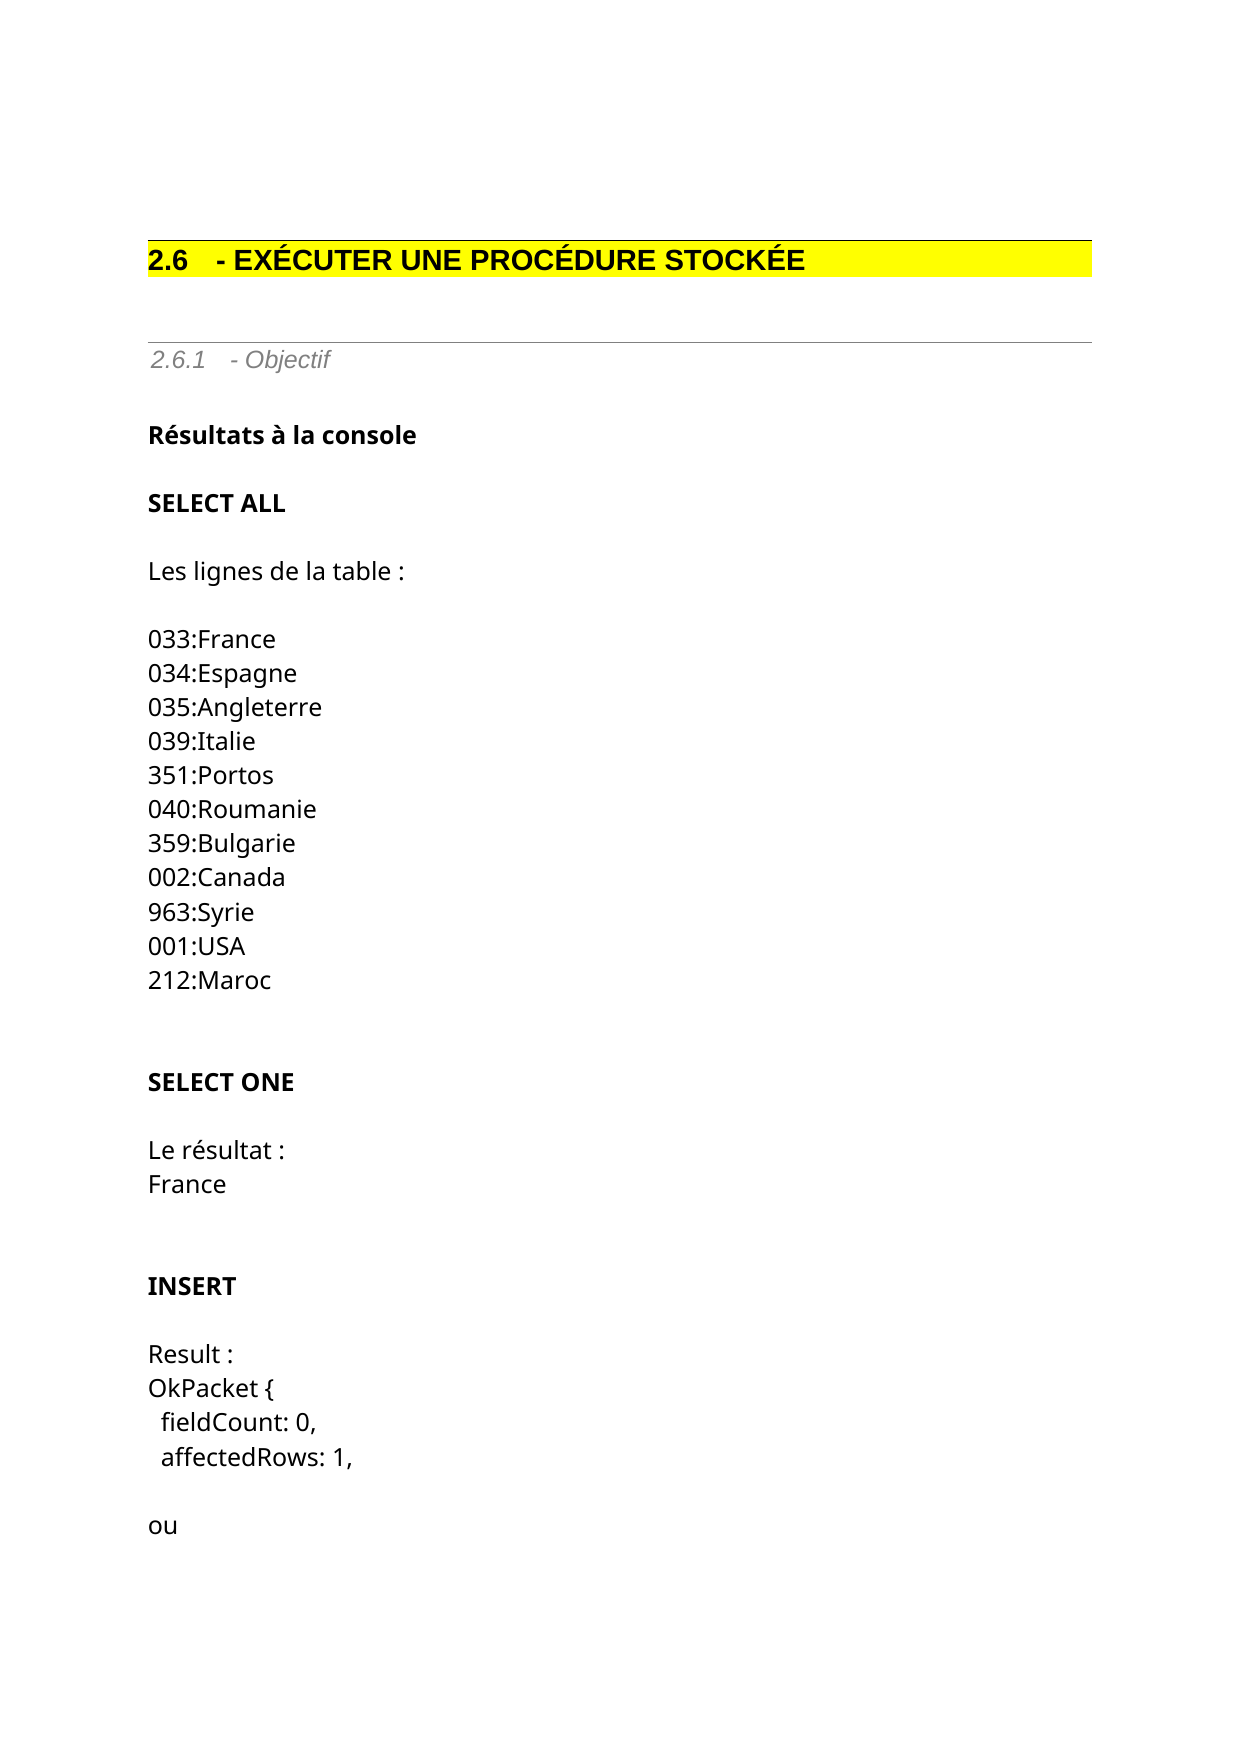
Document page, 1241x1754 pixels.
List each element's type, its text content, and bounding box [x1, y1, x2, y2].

text affectedRows: 1, [148, 1439, 1092, 1473]
subtitle - Objectif [148, 343, 1092, 377]
text 039:Italie [148, 724, 1092, 758]
text Résultats à la console [148, 417, 1092, 451]
text 351:Portos [148, 758, 1092, 792]
text fieldCount: 0, [148, 1405, 1092, 1439]
text Les lignes de la table : [148, 553, 1092, 588]
text 040:Roumanie [148, 792, 1092, 826]
text France [148, 1167, 1092, 1201]
text SELECT ONE [148, 1064, 1092, 1098]
text ou [148, 1507, 1092, 1541]
text Le résultat : [148, 1133, 1092, 1167]
text 002:Canada [148, 860, 1092, 894]
text 359:Bulgarie [148, 826, 1092, 860]
text OkPacket { [148, 1371, 1092, 1405]
text SELECT ALL [148, 485, 1092, 519]
text 034:Espagne [148, 656, 1092, 690]
text 963:Syrie [148, 894, 1092, 928]
text 033:France [148, 622, 1092, 656]
subtitle - EXÉCUTER UNE PROCÉDURE STOCKÉE [148, 241, 1092, 277]
text INSERT [148, 1269, 1092, 1303]
text 035:Angleterre [148, 690, 1092, 724]
text 001:USA [148, 928, 1092, 962]
text 212:Maroc [148, 962, 1092, 996]
text Result : [148, 1337, 1092, 1371]
